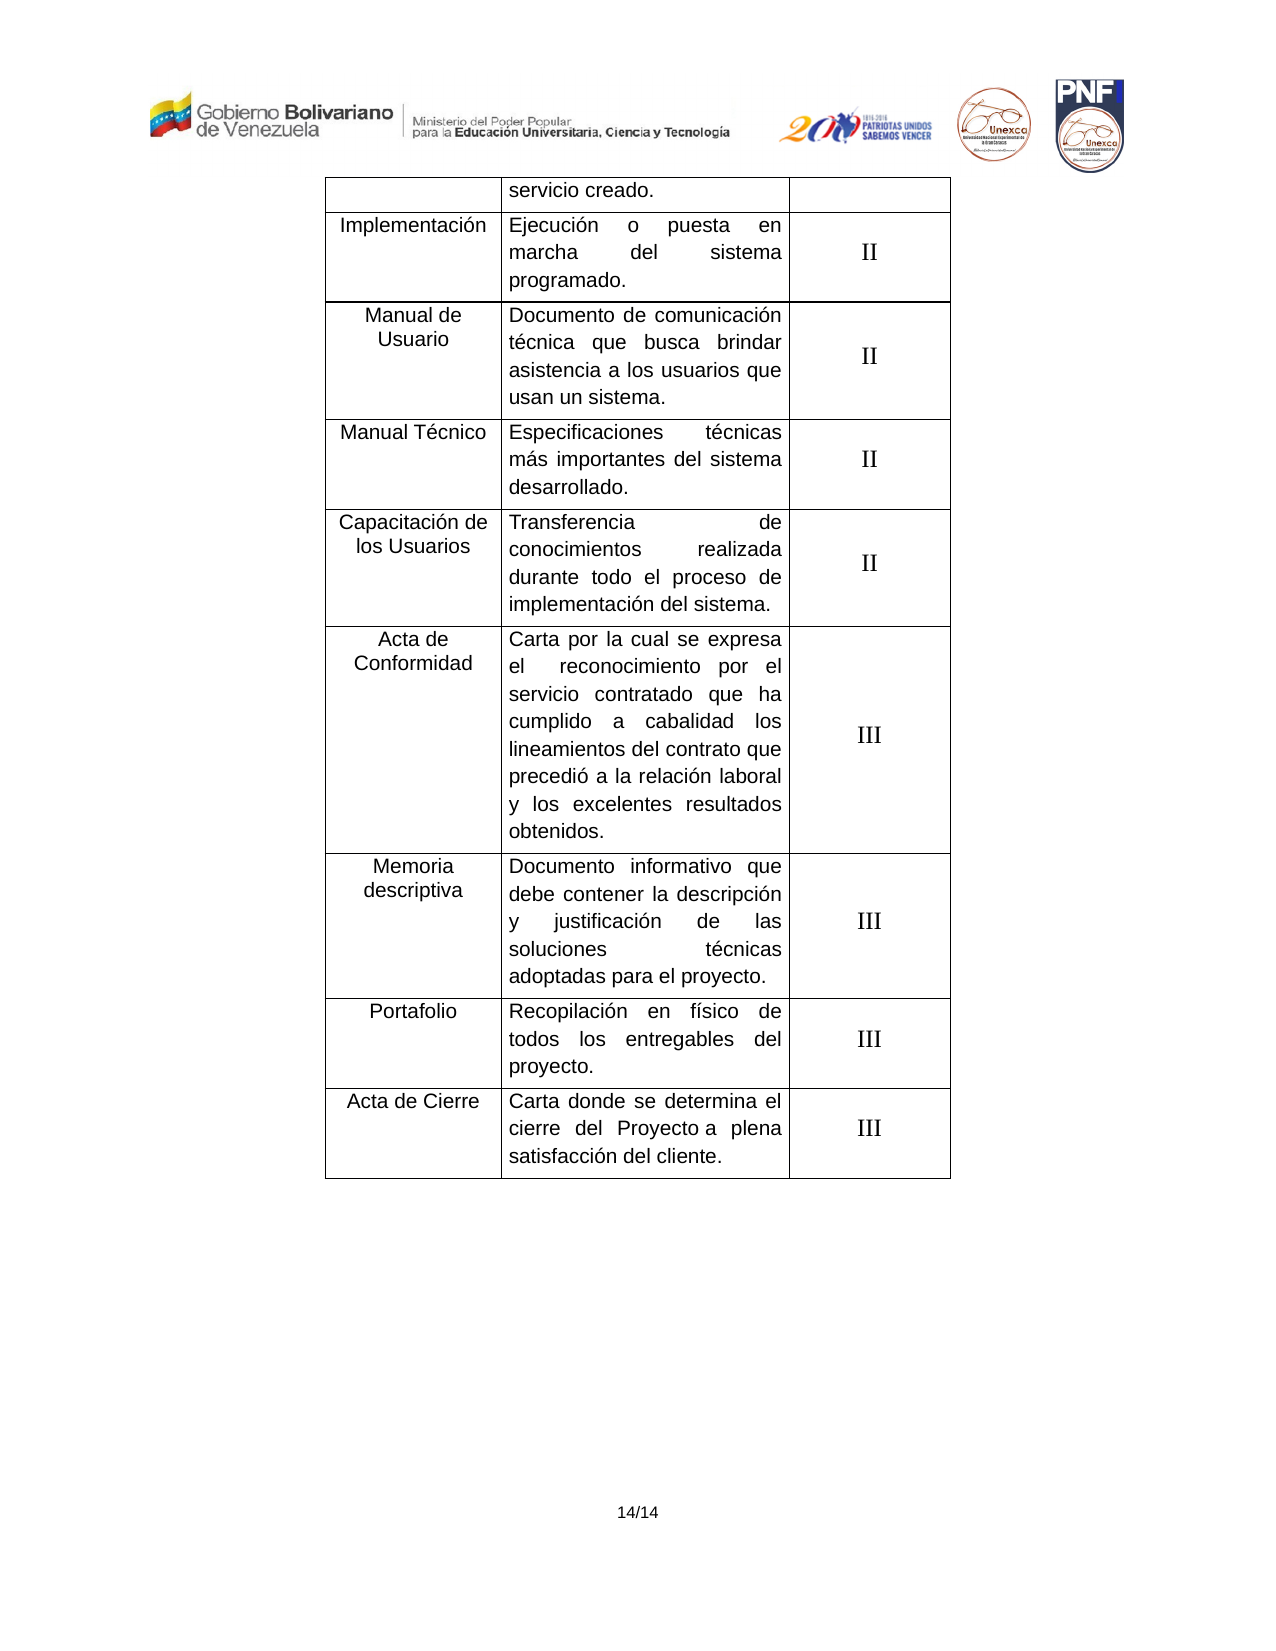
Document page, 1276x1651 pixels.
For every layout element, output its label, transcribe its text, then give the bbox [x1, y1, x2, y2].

table_cell II [790, 213, 950, 301]
table_cell Documento de comunicación técnica que busca brindar asistencia a los usuarios que usan un sistema. [502, 303, 789, 419]
table_cell II [790, 420, 950, 508]
table_cell Manual Técnico [326, 420, 501, 508]
table_cell Transferencia de conocimientos realizada durante todo el proceso de implementación del sistema. [502, 510, 789, 626]
table_cell [790, 178, 950, 212]
table_cell III [790, 627, 950, 853]
table_cell Capacitación de los Usuarios [326, 510, 501, 626]
table_cell Especificaciones técnicas más importantes del sistema desarrollado. [502, 420, 789, 508]
table_cell Documento informativo que debe contener la descripción y justificación de las soluciones técnicas adoptadas para el proyecto. [502, 854, 789, 998]
table_cell Acta de Cierre [326, 1089, 501, 1177]
table_cell Memoria descriptiva [326, 854, 501, 998]
table_cell Ejecución o puesta en marcha del sistema programado. [502, 213, 789, 301]
table_cell II [790, 510, 950, 626]
table_cell Implementación [326, 213, 501, 301]
table_cell servicio creado. [502, 178, 789, 212]
table_cell Manual de Usuario [326, 303, 501, 419]
table_cell Carta por la cual se expresa el reconocimiento por el servicio contratado que ha cumplido a cabalidad los lineamientos del contrato que precedió a la relación laboral y los excelentes resultados obtenidos. [502, 627, 789, 853]
table_cell II [790, 303, 950, 419]
table_cell [326, 178, 501, 212]
table_cell Portafolio [326, 999, 501, 1088]
table_cell III [790, 1089, 950, 1177]
table_cell Acta de Conformidad [326, 627, 501, 853]
table_cell III [790, 999, 950, 1088]
table_cell Recopilación en físico de todos los entregables del proyecto. [502, 999, 789, 1088]
table_cell III [790, 854, 950, 998]
table_cell Carta donde se determina el cierre del Proyecto a plena satisfacción del cliente. [502, 1089, 789, 1177]
